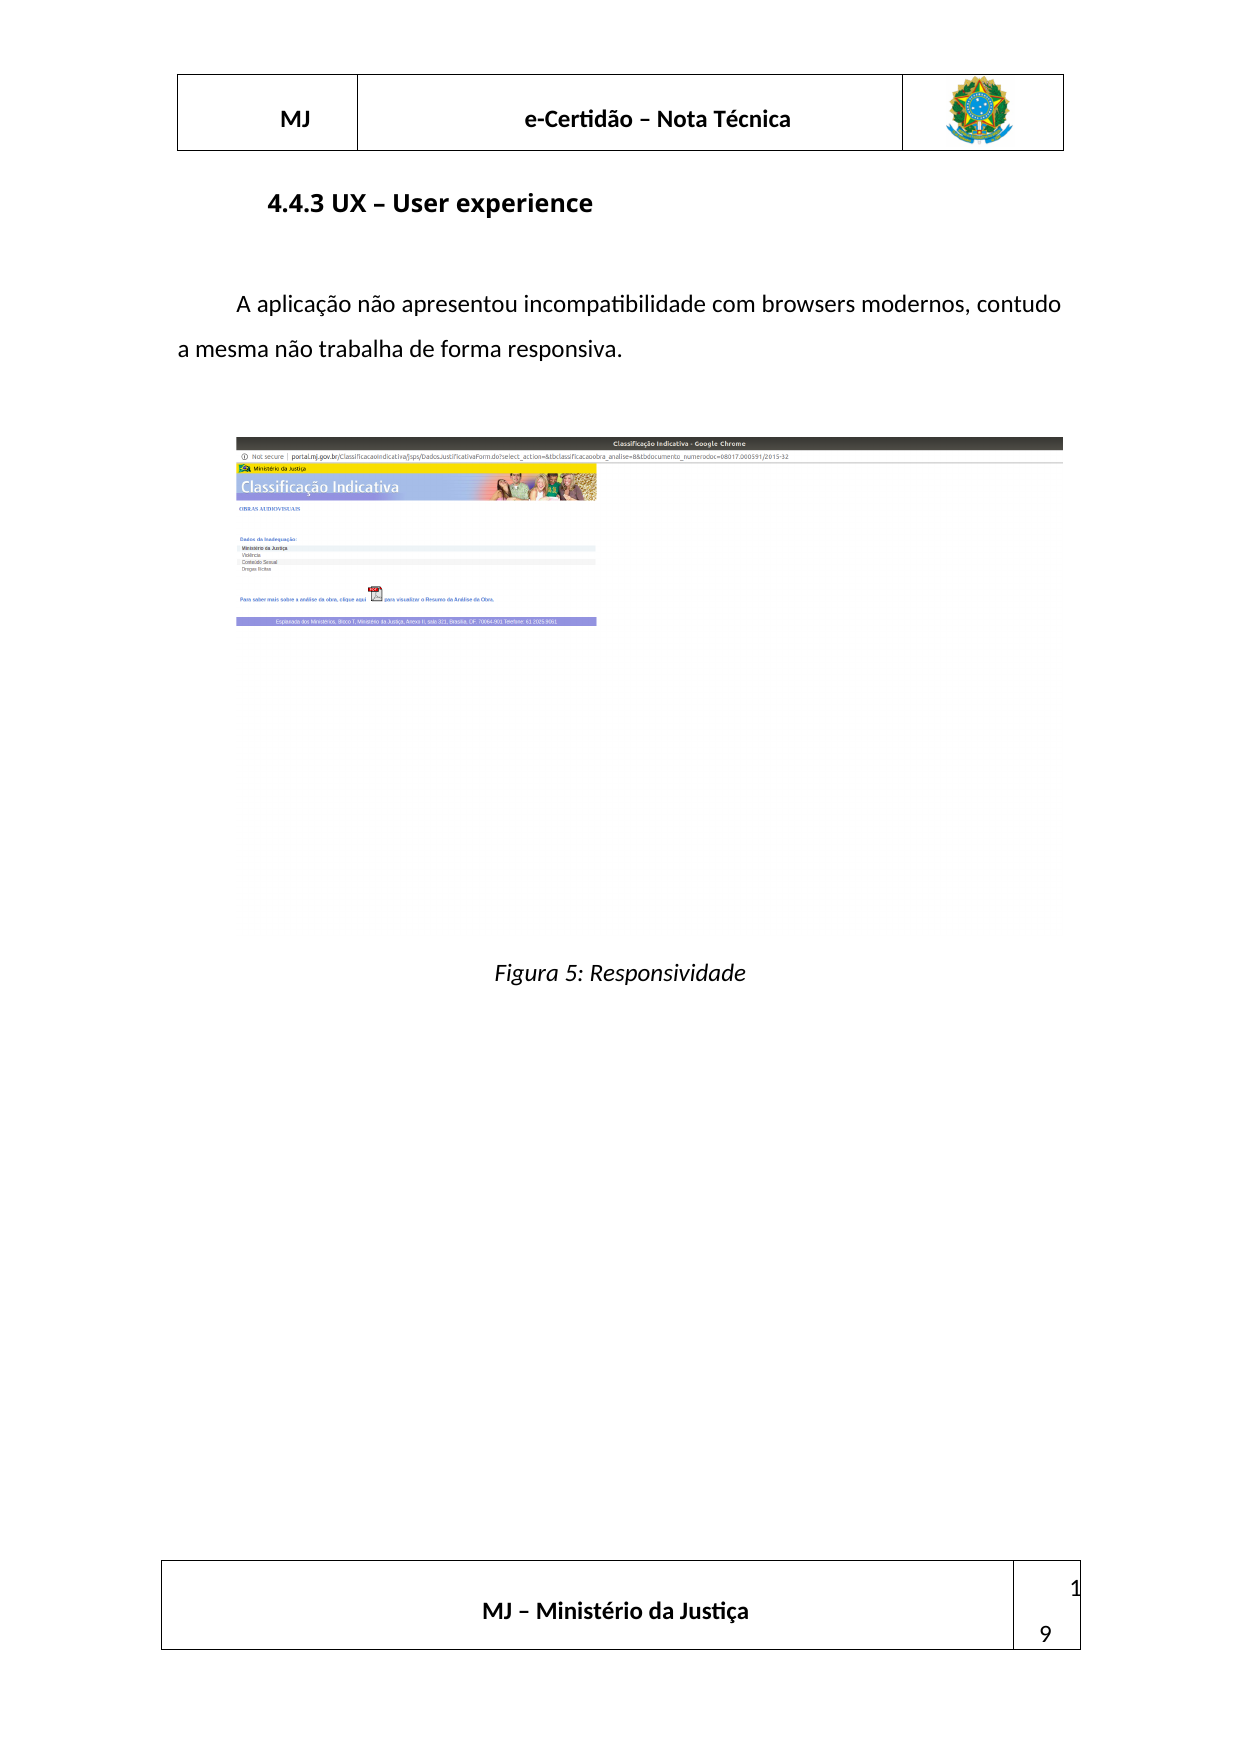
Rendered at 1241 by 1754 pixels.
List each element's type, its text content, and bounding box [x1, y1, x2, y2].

text A aplicação não apresentou incompatibilidade com browsers modernos, contudo a mesma não trabalha de forma responsiva. [177, 288, 1063, 364]
picture [944, 75, 1020, 149]
text Figura 5: Responsividade [177, 438, 1063, 988]
subtitle 4.4.3 UX – User experience [593, 186, 1063, 220]
subtitle 4.4.3 UX – User experience [177, 186, 267, 220]
picture [236, 437, 1063, 936]
